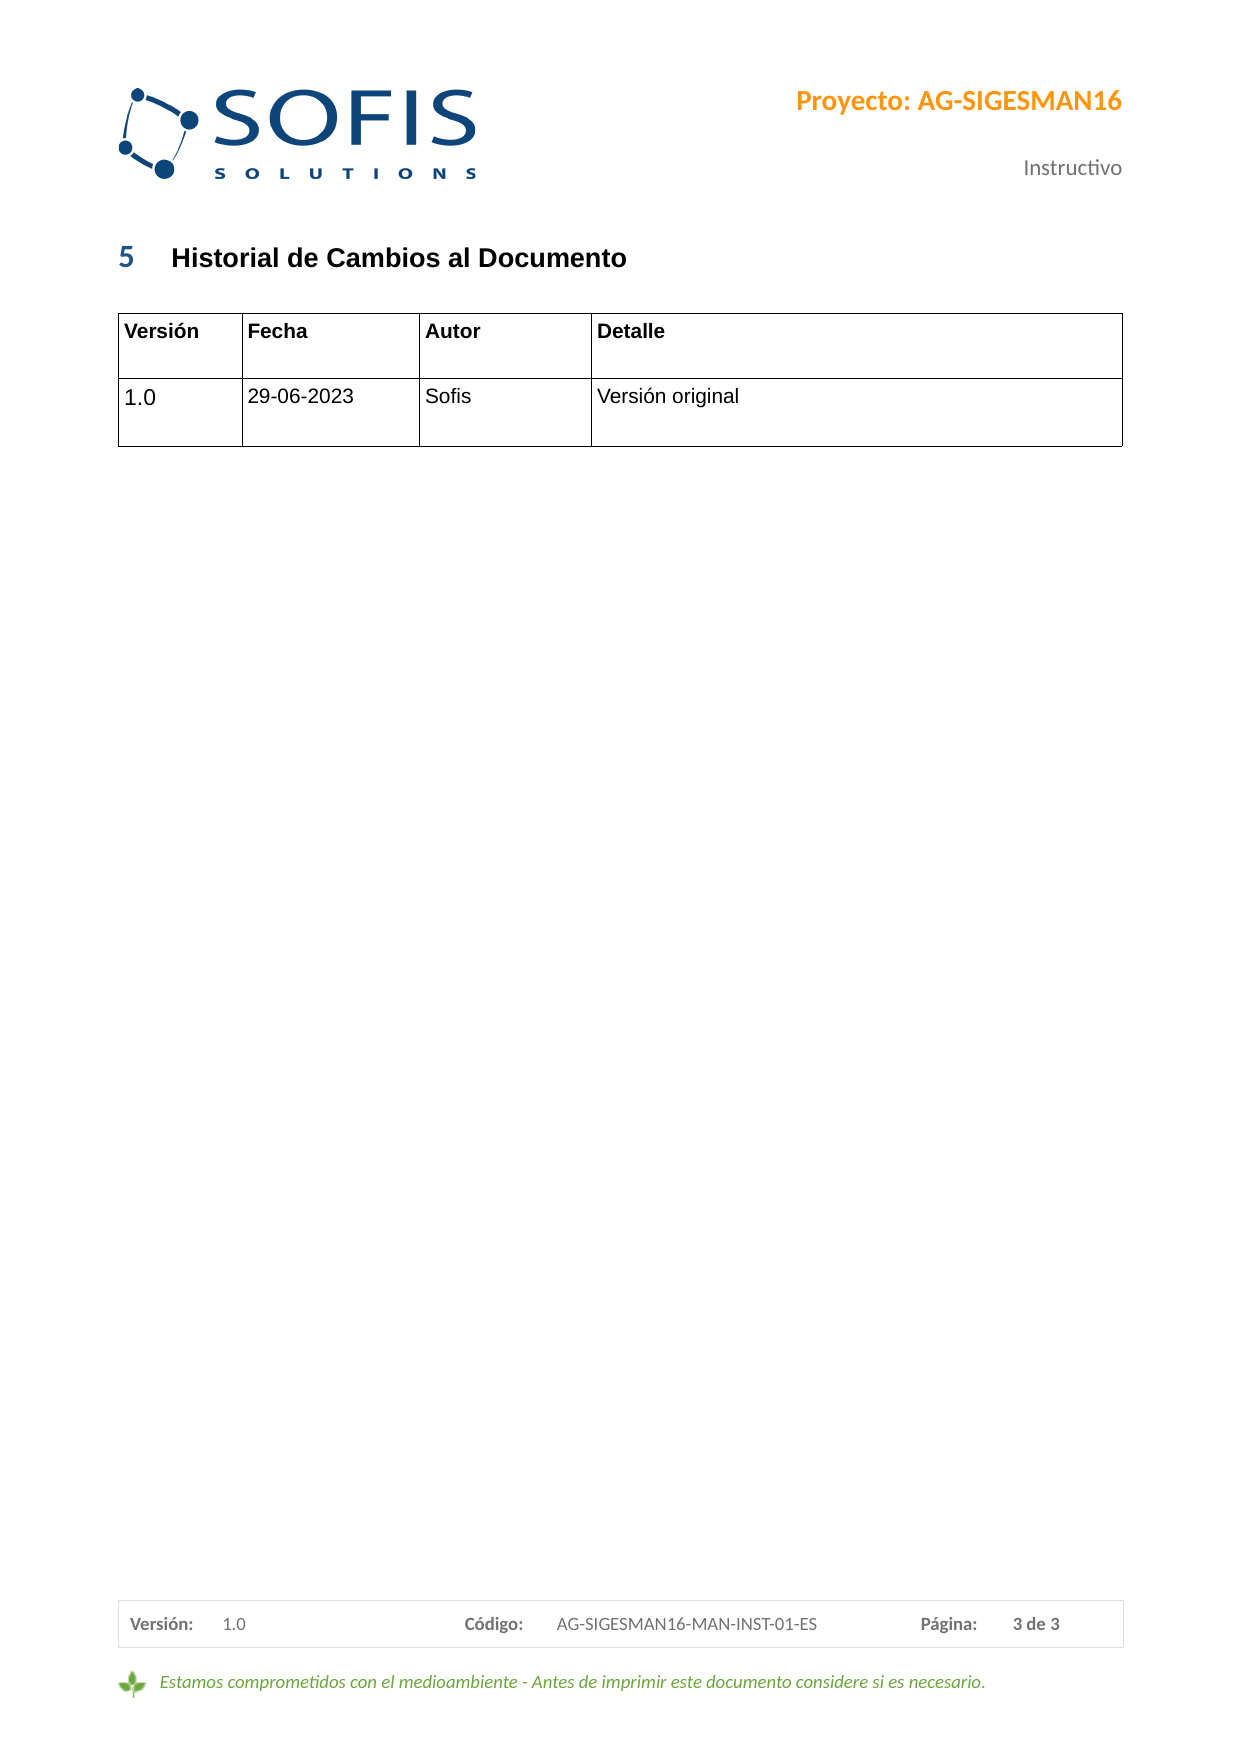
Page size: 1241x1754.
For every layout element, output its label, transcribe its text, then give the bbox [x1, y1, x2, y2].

subtitle Historial de Cambios al Documento [118, 236, 1122, 276]
table_cell Versión original [592, 379, 1122, 446]
table_cell 1.0 [119, 379, 242, 446]
picture [118, 88, 476, 179]
table_header Autor [420, 314, 591, 378]
picture [118, 1670, 148, 1698]
table_header Fecha [243, 314, 419, 378]
table_header Versión [119, 314, 242, 378]
table_cell 29-06-2023 [243, 379, 419, 446]
table_cell Sofis [420, 379, 591, 446]
table_header Detalle [592, 314, 1122, 378]
